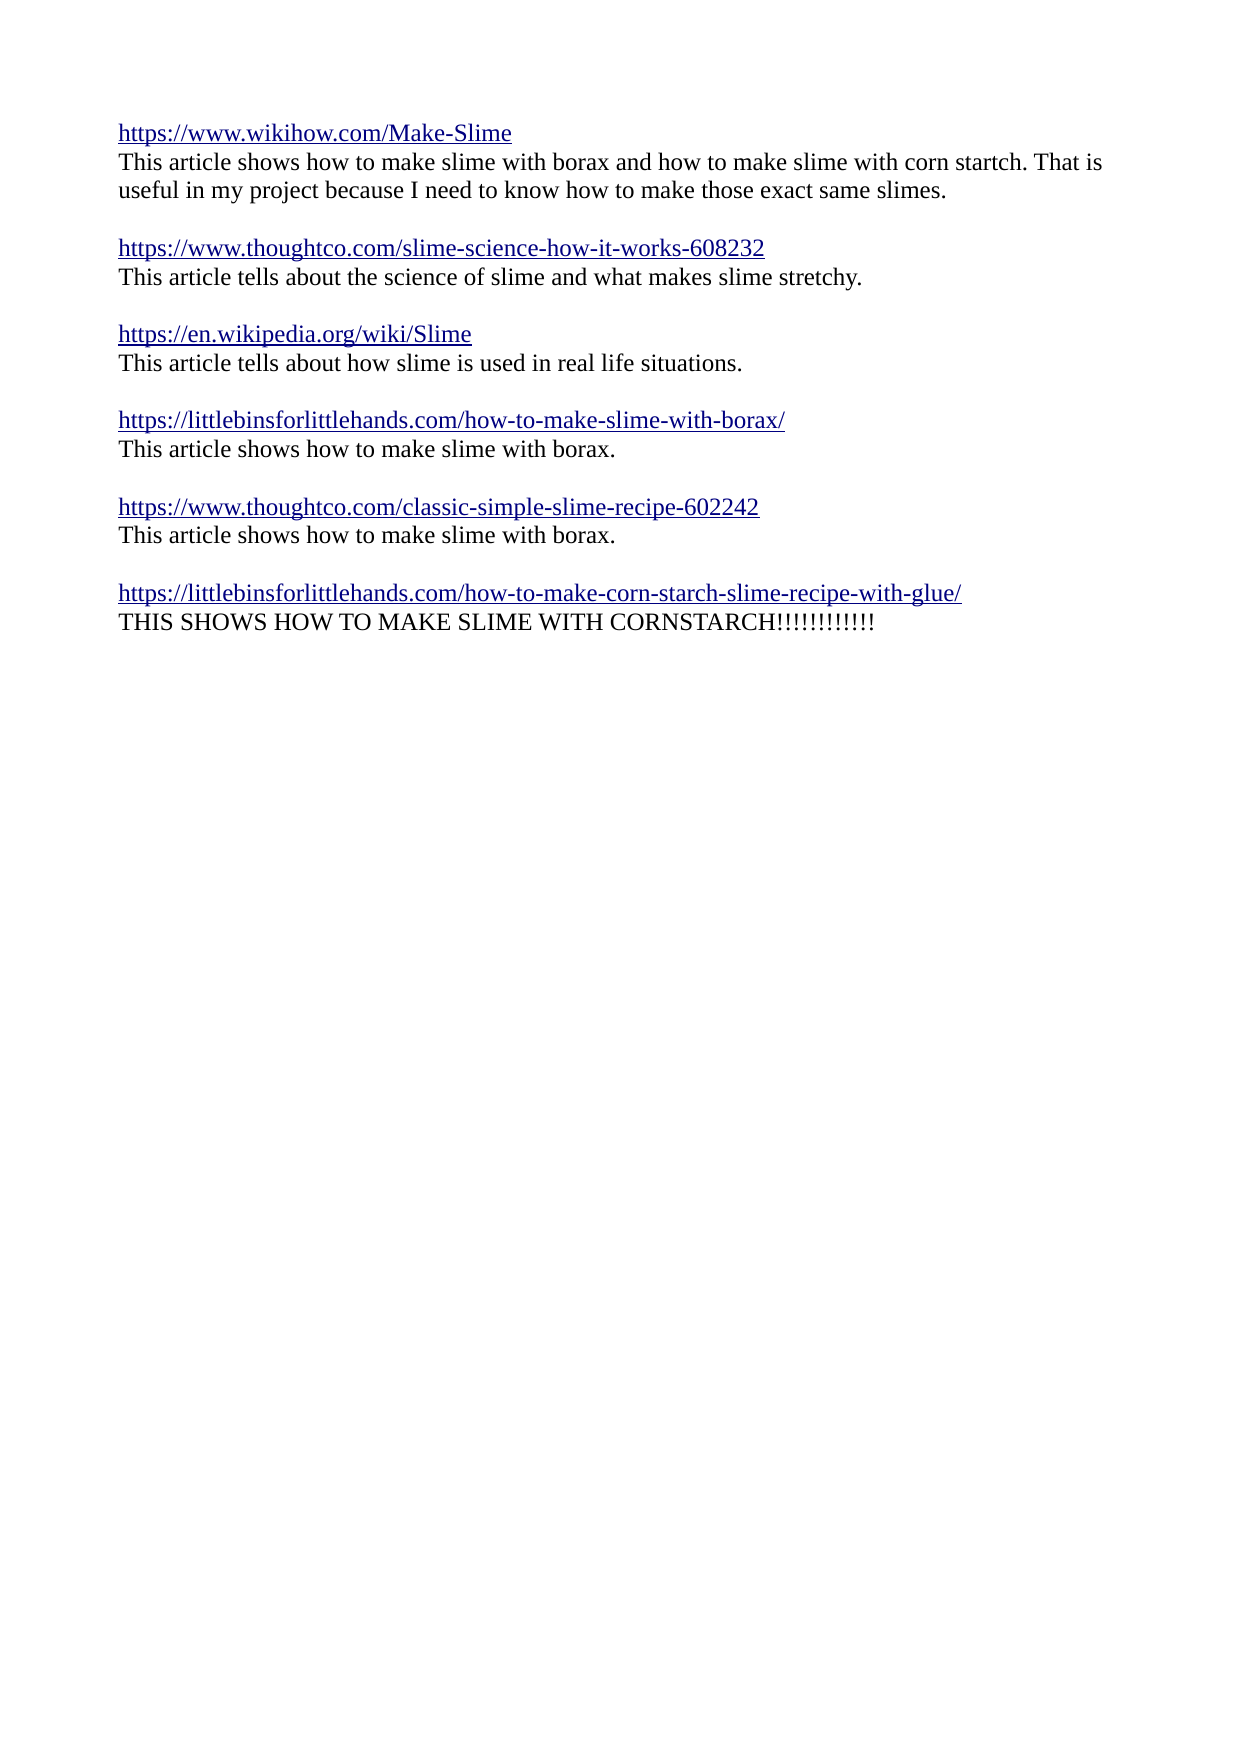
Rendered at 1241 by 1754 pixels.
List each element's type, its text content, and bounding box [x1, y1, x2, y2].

text https://www.thoughtco.com/classic-simple-slime-recipe-602242 [118, 492, 1122, 521]
text https://en.wikipedia.org/wiki/Slime [118, 319, 1122, 348]
text THIS SHOWS HOW TO MAKE SLIME WITH CORNSTARCH!!!!!!!!!!!! [118, 607, 1122, 636]
text This article shows how to make slime with borax. [118, 434, 1122, 463]
text https://www.thoughtco.com/slime-science-how-it-works-608232 [118, 233, 1122, 262]
text This article shows how to make slime with borax and how to make slime with corn startch. That is useful in my project because I need to know how to make those exact same slimes. [118, 147, 1122, 204]
text This article shows how to make slime with borax. [118, 521, 1122, 549]
text This article tells about how slime is used in real life situations. [118, 348, 1122, 377]
text https://littlebinsforlittlehands.com/how-to-make-corn-starch-slime-recipe-with-glue/ [118, 578, 1122, 607]
text https://www.wikihow.com/Make-Slime [118, 118, 1122, 147]
text This article tells about the science of slime and what makes slime stretchy. [118, 262, 1122, 291]
text https://littlebinsforlittlehands.com/how-to-make-slime-with-borax/ [118, 406, 1122, 434]
